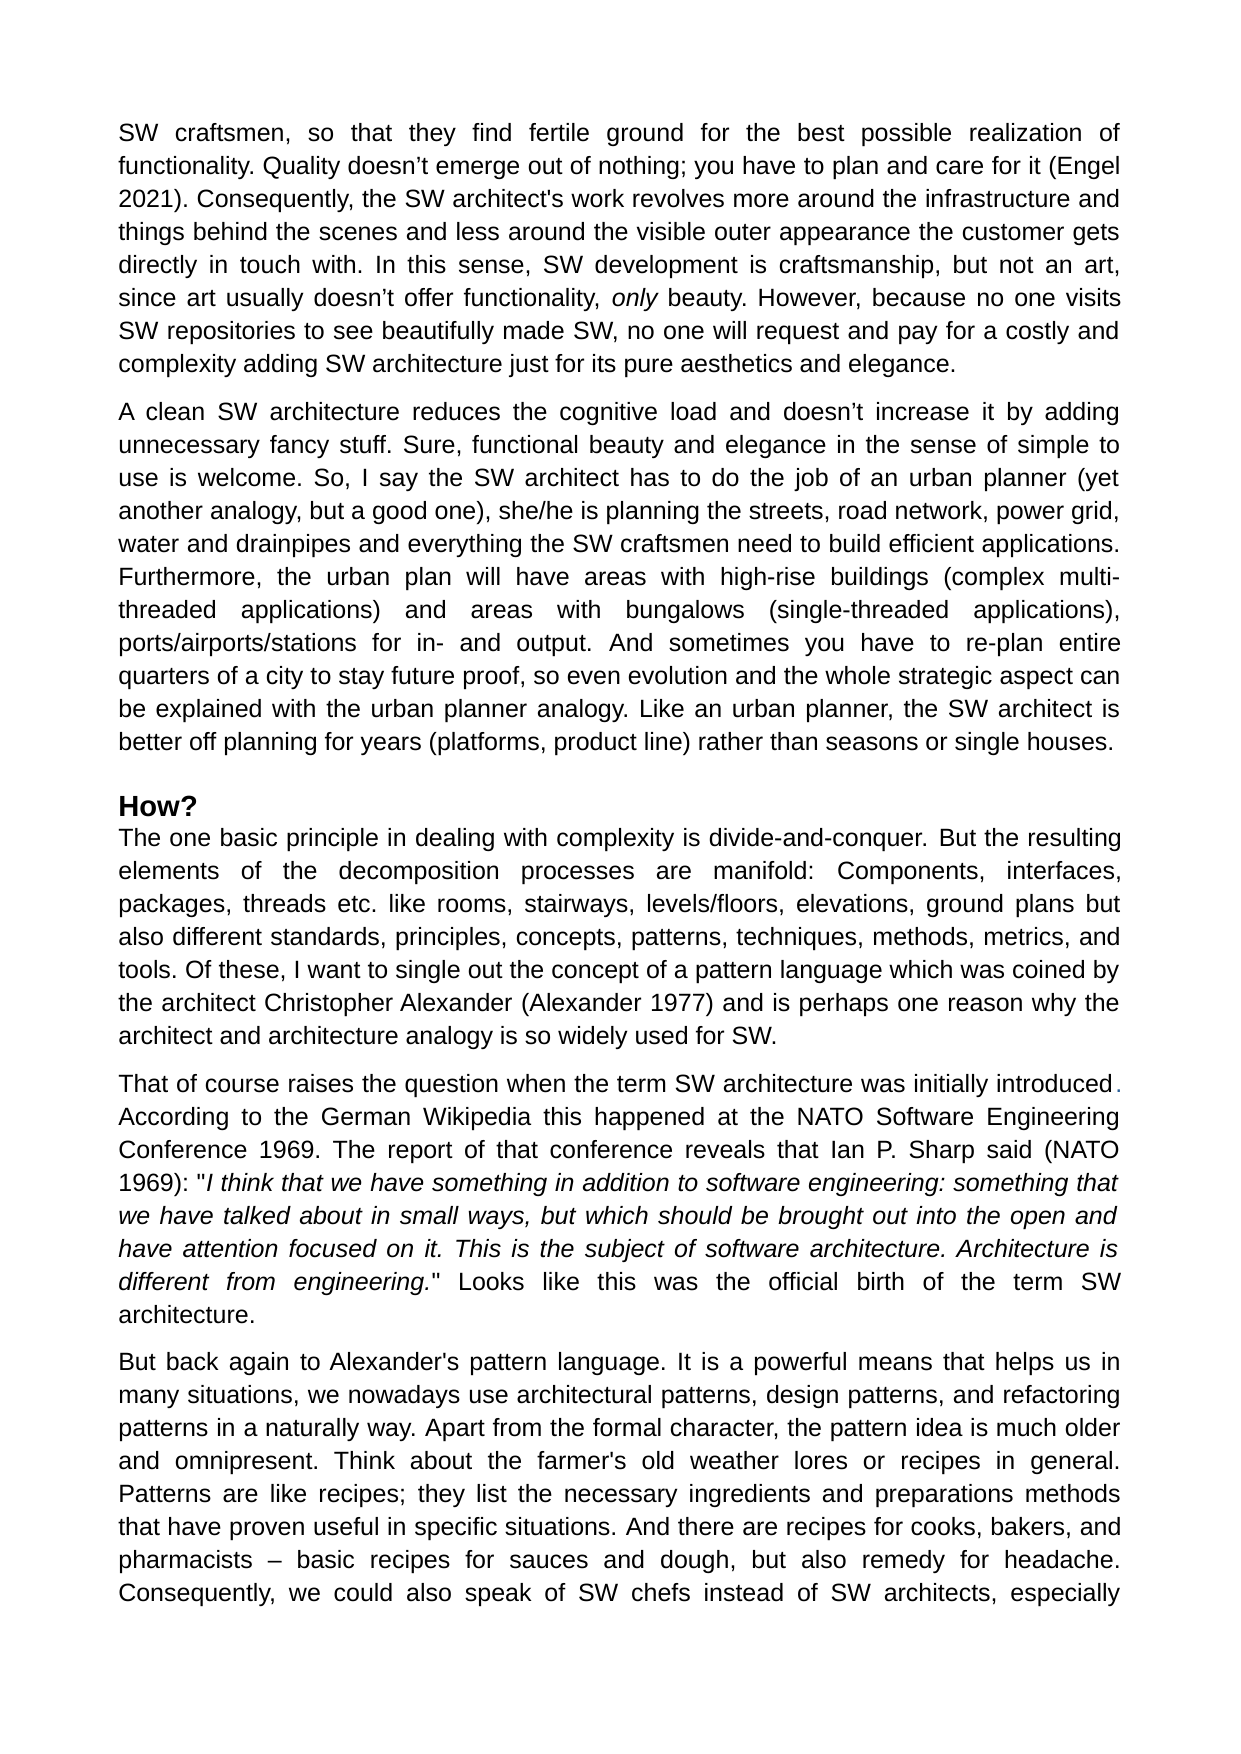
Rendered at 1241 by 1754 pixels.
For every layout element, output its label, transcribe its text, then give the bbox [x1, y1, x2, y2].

subtitle How? [118, 789, 1122, 823]
text The one basic principle in dealing with complexity is divide-and-conquer. But the resulting elements of the decomposition processes are manifold: Components, interfaces, packages, threads etc. like rooms, stairways, levels/floors, elevations, ground plans but also different standards, principles, concepts, patterns, techniques, methods, metrics, and tools. Of these, I want to single out the concept of a pattern language which was coined by the architect Christopher Alexander (Alexander 1977) and is perhaps one reason why the architect and architecture analogy is so widely used for SW. [118, 823, 1122, 1050]
text But back again to Alexander's pattern language. It is a powerful means that helps us in many situations, we nowadays use architectural patterns, design patterns, and refactoring patterns in a naturally way. Apart from the formal character, the pattern idea is much older and omnipresent. Think about the farmer's old weather lores or recipes in general. Patterns are like recipes; they list the necessary ingredients and preparations methods that have proven useful in specific situations. And there are recipes for cooks, bakers, and pharmacists – basic recipes for sauces and dough, but also remedy for headache. Consequently, we could also speak of SW chefs instead of SW architects, especially [118, 1347, 1122, 1607]
text A clean SW architecture reduces the cognitive load and doesn’t increase it by adding unnecessary fancy stuff. Sure, functional beauty and elegance in the sense of simple to use is welcome. So, I say the SW architect has to do the job of an urban planner (yet another analogy, but a good one), she/he is planning the streets, road network, power grid, water and drainpipes and everything the SW craftsmen need to build efficient applications. Furthermore, the urban plan will have areas with high-rise buildings (complex multi-threaded applications) and areas with bungalows (single-threaded applications), ports/airports/stations for in- and output. And sometimes you have to re-plan entire quarters of a city to stay future proof, so even evolution and the whole strategic aspect can be explained with the urban planner analogy. Like an urban planner, the SW architect is better off planning for years (platforms, product line) rather than seasons or single houses. [118, 397, 1122, 756]
text SW craftsmen, so that they find fertile ground for the best possible realization of functionality. Quality doesn’t emerge out of nothing; you have to plan and care for it (Engel 2021). Consequently, the SW architect's work revolves more around the infrastructure and things behind the scenes and less around the visible outer appearance the customer gets directly in touch with. In this sense, SW development is craftsmanship, but not an art, since art usually doesn’t offer functionality, only beauty. However, because no one visits SW repositories to see beautifully made SW, no one will request and pay for a costly and complexity adding SW architecture just for its pure aesthetics and elegance. [118, 118, 1122, 378]
text That of course raises the question when the term SW architecture was initially introduced. According to the German Wikipedia this happened at the NATO Software Engineering Conference 1969. The report of that conference reveals that Ian P. Sharp said (NATO 1969): "I think that we have something in addition to software engineering: something that we have talked about in small ways, but which should be brought out into the open and have attention focused on it. This is the subject of software architecture. Architecture is different from engineering." Looks like this was the official birth of the term SW architecture. [118, 1068, 1122, 1328]
